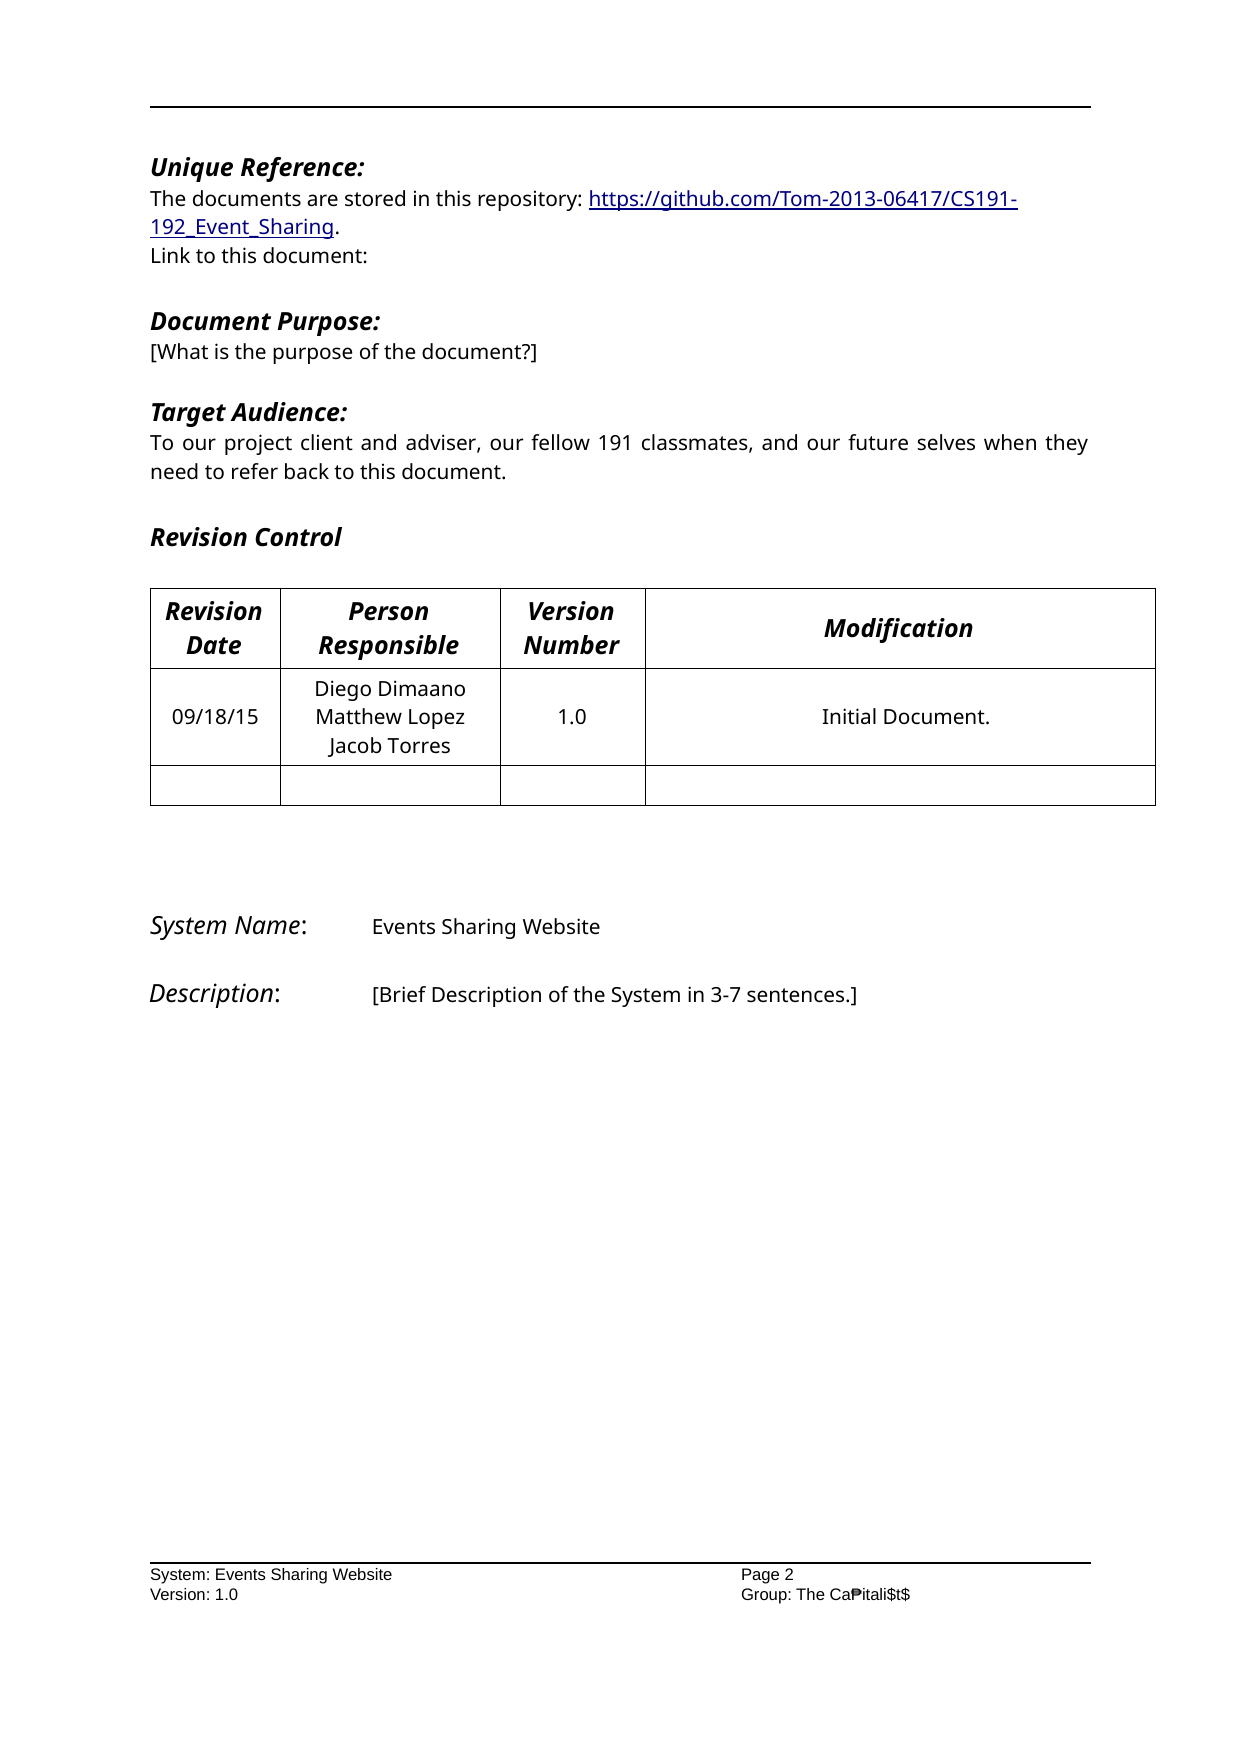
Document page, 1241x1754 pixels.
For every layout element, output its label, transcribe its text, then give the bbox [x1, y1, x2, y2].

table_cell [646, 766, 1155, 805]
subtitle [What is the purpose of the document?] [150, 337, 1091, 366]
table_cell [151, 766, 280, 805]
table_cell Initial Document. [646, 669, 1155, 765]
text System Name: Events Sharing Website [150, 908, 1091, 942]
table_cell [281, 766, 500, 805]
table_cell 1.0 [501, 669, 645, 765]
table_header Person Responsible [281, 589, 500, 668]
subtitle Link to this document: [150, 241, 1091, 269]
table_header Modification [646, 589, 1155, 668]
table_header Revision Date [151, 589, 280, 668]
subtitle Unique Reference: [150, 150, 1091, 184]
subtitle Target Audience: [150, 394, 1091, 428]
table_cell Diego Dimaano Matthew Lopez Jacob Torres [281, 669, 500, 765]
subtitle Document Purpose: [150, 303, 1091, 337]
subtitle Revision Control [150, 519, 1091, 553]
table_cell [501, 766, 645, 805]
text Description: [Brief Description of the System in 3-7 sentences.] [148, 976, 1091, 1010]
subtitle The documents are stored in this repository: https://github.com/Tom-2013-06417/CS191-192_Event_Sharing. [150, 184, 1091, 241]
table_header Version Number [501, 589, 645, 668]
text To our project client and adviser, our fellow 191 classmates, and our future selves when they need to refer back to this document. [150, 428, 1091, 485]
table_cell 09/18/15 [151, 669, 280, 765]
